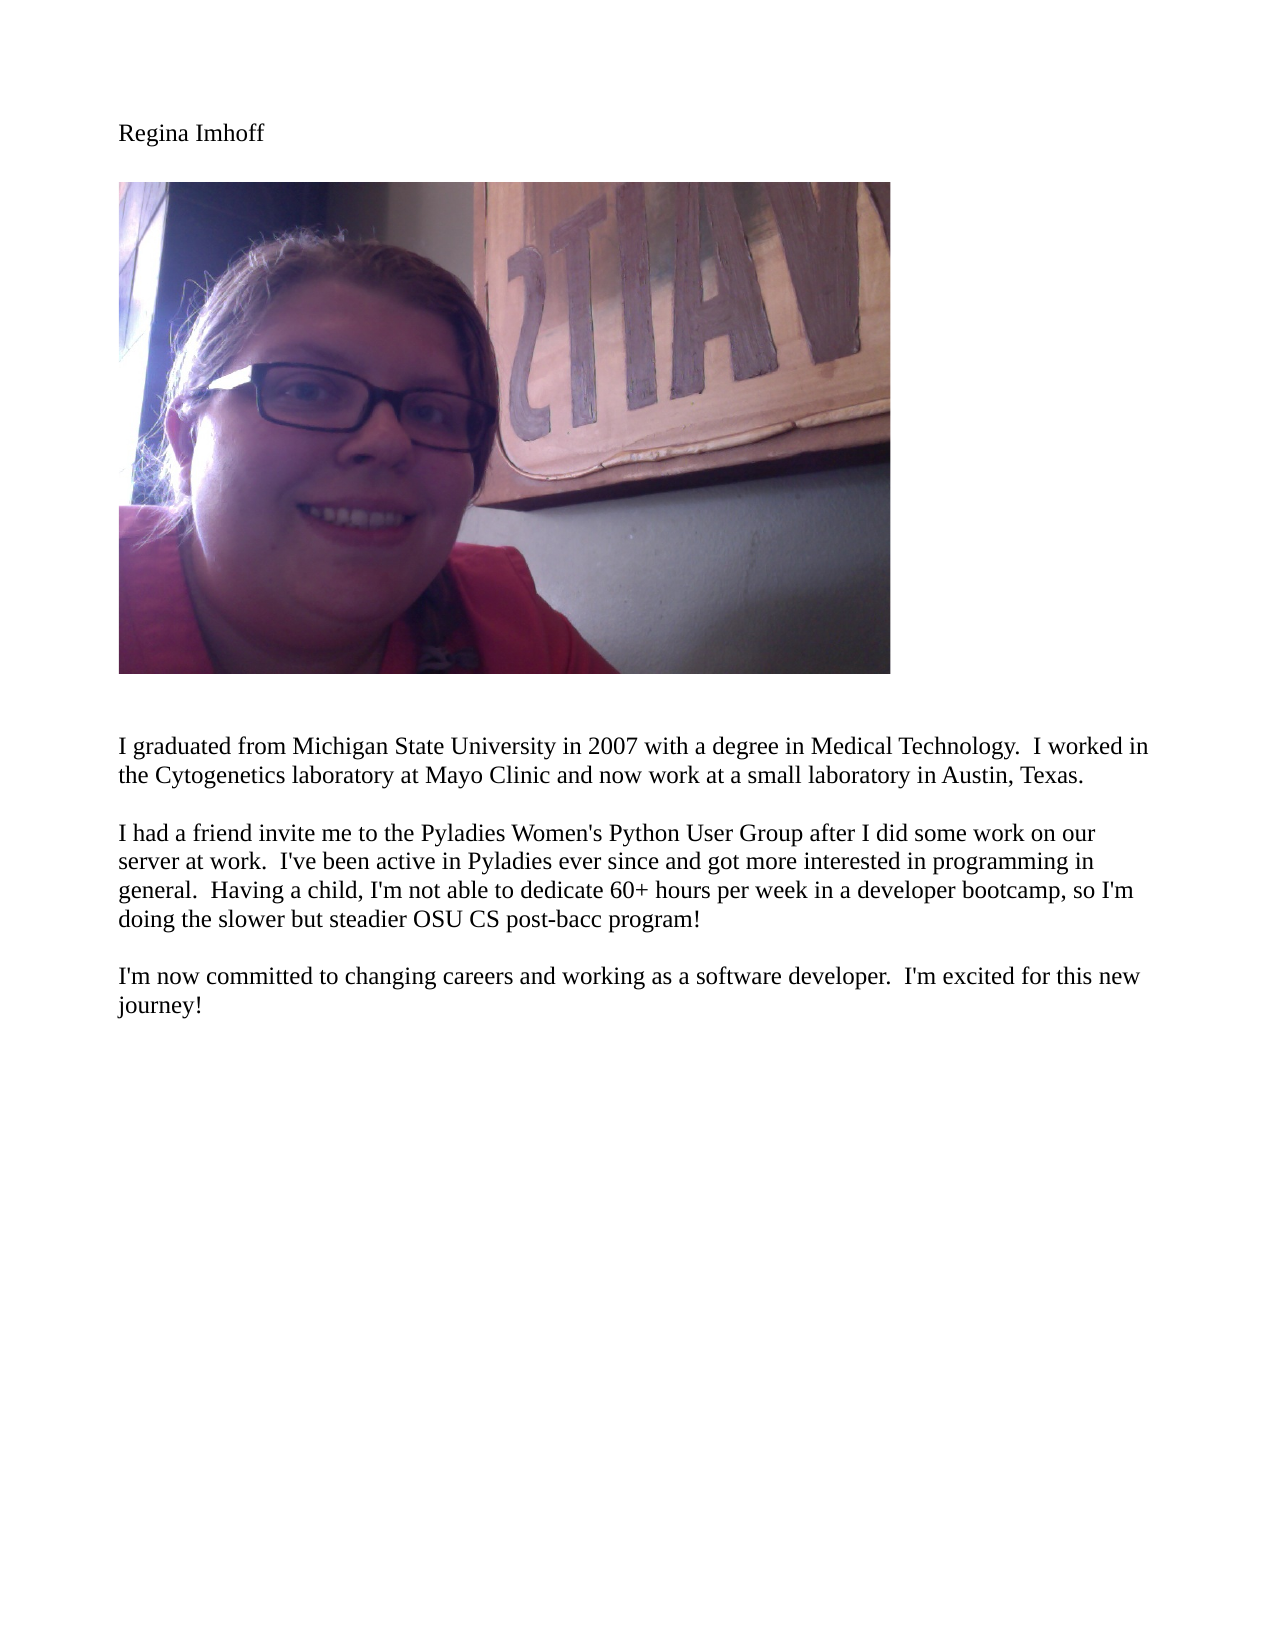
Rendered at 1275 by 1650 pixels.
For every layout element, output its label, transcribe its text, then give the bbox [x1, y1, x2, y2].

text I'm now committed to changing careers and working as a software developer. I'm excited for this new journey! [118, 961, 1157, 1019]
text I had a friend invite me to the Pyladies Women's Python User Group after I did some work on our server at work. I've been active in Pyladies ever since and got more interested in programming in general. Having a child, I'm not able to dedicate 60+ hours per week in a developer bootcamp, so I'm doing the slower but steadier OSU CS post-bacc program! [118, 818, 1157, 933]
text Regina Imhoff [118, 118, 1157, 147]
text I graduated from Michigan State University in 2007 with a degree in Medical Technology. I worked in the Cytogenetics laboratory at Mayo Clinic and now work at a small laboratory in Austin, Texas. [118, 731, 1157, 789]
picture [118, 182, 891, 674]
